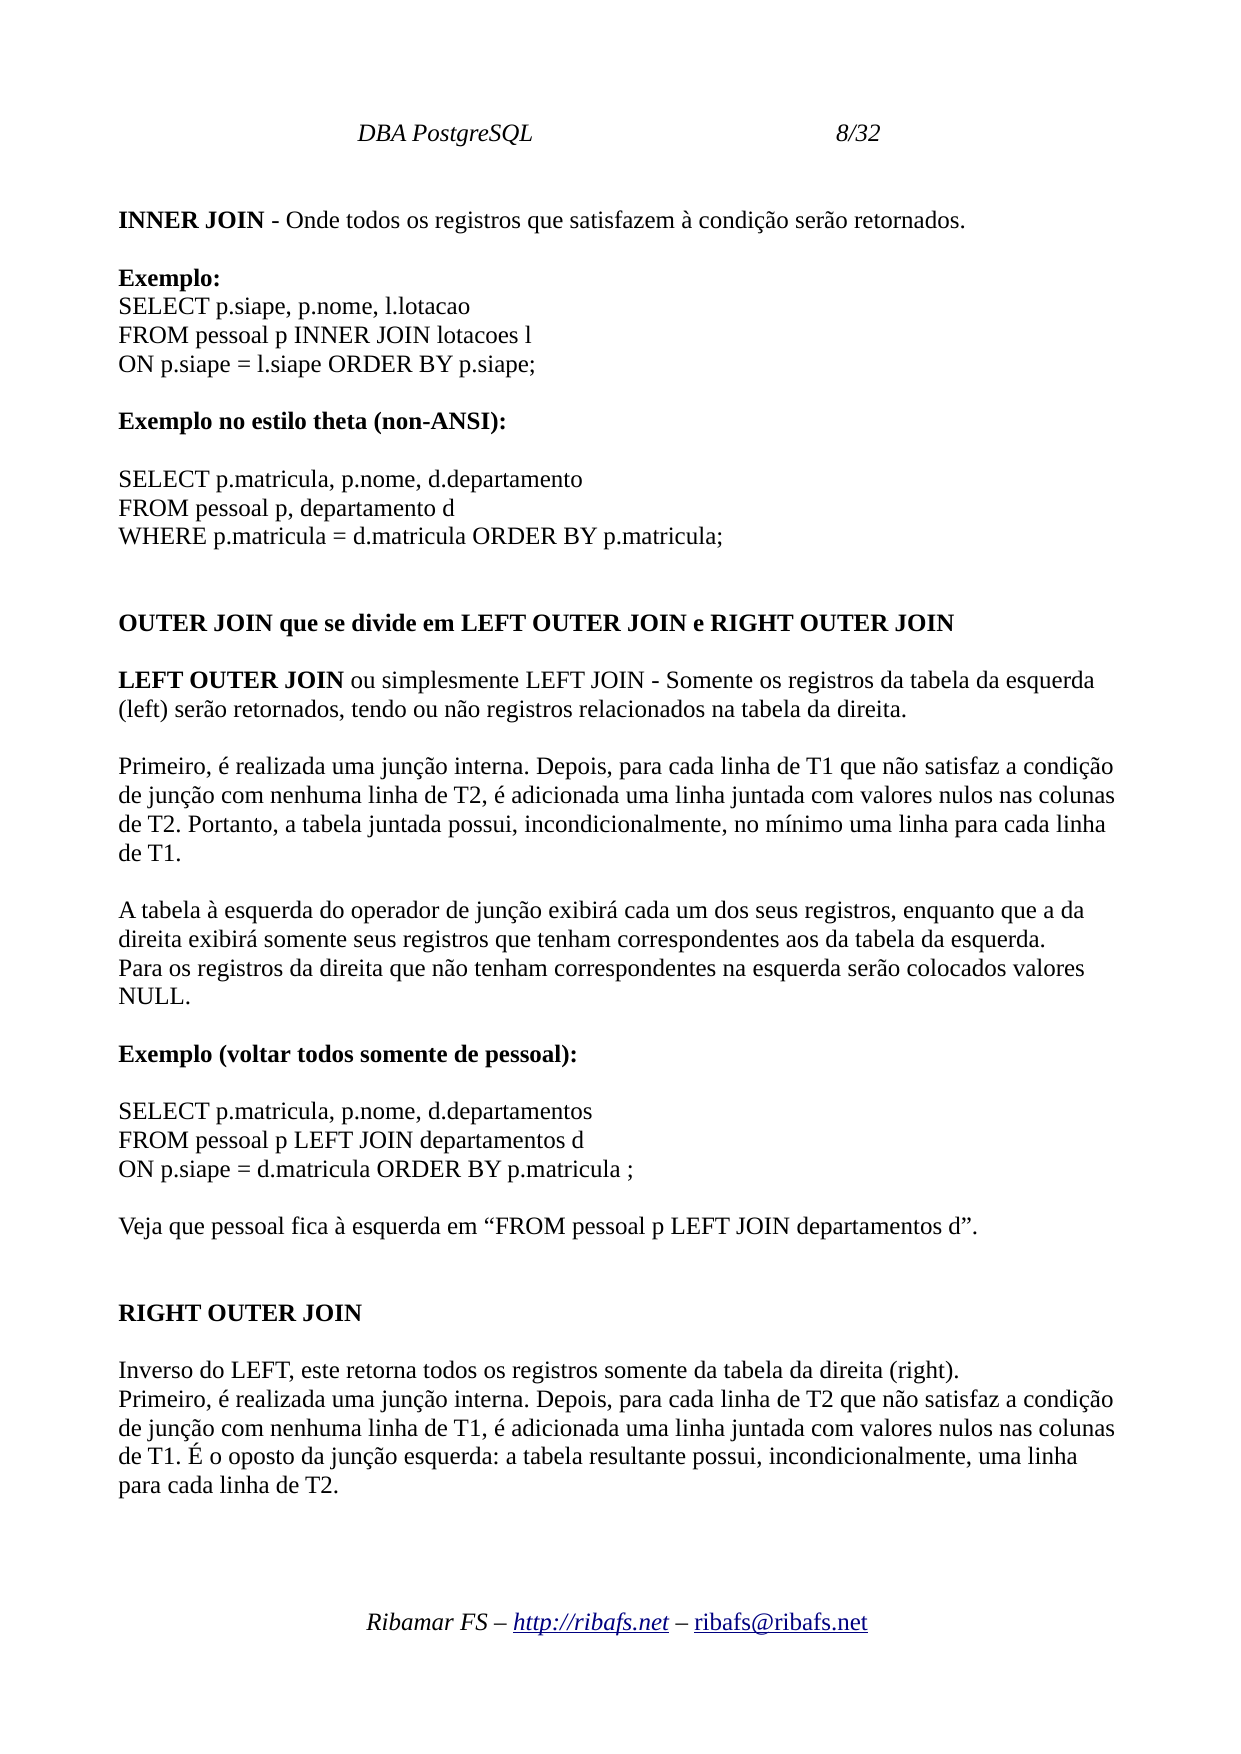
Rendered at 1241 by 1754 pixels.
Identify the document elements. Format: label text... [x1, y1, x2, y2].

text Exemplo (voltar todos somente de pessoal): [118, 1039, 1122, 1096]
text A tabela à esquerda do operador de junção exibirá cada um dos seus registros, enquanto que a da direita exibirá somente seus registros que tenham correspondentes aos da tabela da esquerda. Para os registros da direita que não tenham correspondentes na esquerda serão colocados valores NULL. [118, 895, 1122, 1010]
text Inverso do LEFT, este retorna todos os registros somente da tabela da direita (right). Primeiro, é realizada uma junção interna. Depois, para cada linha de T2 que não satisfaz a condição de junção com nenhuma linha de T1, é adicionada uma linha juntada com valores nulos nas colunas de T1. É o oposto da junção esquerda: a tabela resultante possui, incondicionalmente, uma linha para cada linha de T2. [118, 1355, 1122, 1499]
text LEFT OUTER JOIN ou simplesmente LEFT JOIN - Somente os registros da tabela da esquerda (left) serão retornados, tendo ou não registros relacionados na tabela da direita. [118, 665, 1122, 723]
text Primeiro, é realizada uma junção interna. Depois, para cada linha de T1 que não satisfaz a condição de junção com nenhuma linha de T2, é adicionada uma linha juntada com valores nulos nas colunas de T2. Portanto, a tabela juntada possui, incondicionalmente, no mínimo uma linha para cada linha de T1. [118, 751, 1122, 866]
text RIGHT OUTER JOIN [118, 1298, 1122, 1355]
text Veja que pessoal fica à esquerda em “FROM pessoal p LEFT JOIN departamentos d”. [118, 1211, 1122, 1240]
text SELECT p.matricula, p.nome, d.departamentos FROM pessoal p LEFT JOIN departamentos d ON p.siape = d.matricula ORDER BY p.matricula ; [118, 1096, 1122, 1183]
text OUTER JOIN que se divide em LEFT OUTER JOIN e RIGHT OUTER JOIN [118, 608, 1122, 636]
text SELECT p.matricula, p.nome, d.departamento FROM pessoal p, departamento d WHERE p.matricula = d.matricula ORDER BY p.matricula; [118, 435, 1122, 550]
text INNER JOIN - Onde todos os registros que satisfazem à condição serão retornados. Exemplo: SELECT p.siape, p.nome, l.lotacao FROM pessoal p INNER JOIN lotacoes l ON p.siape = l.siape ORDER BY p.siape; Exemplo no estilo theta (non-ANSI): [118, 205, 1122, 435]
